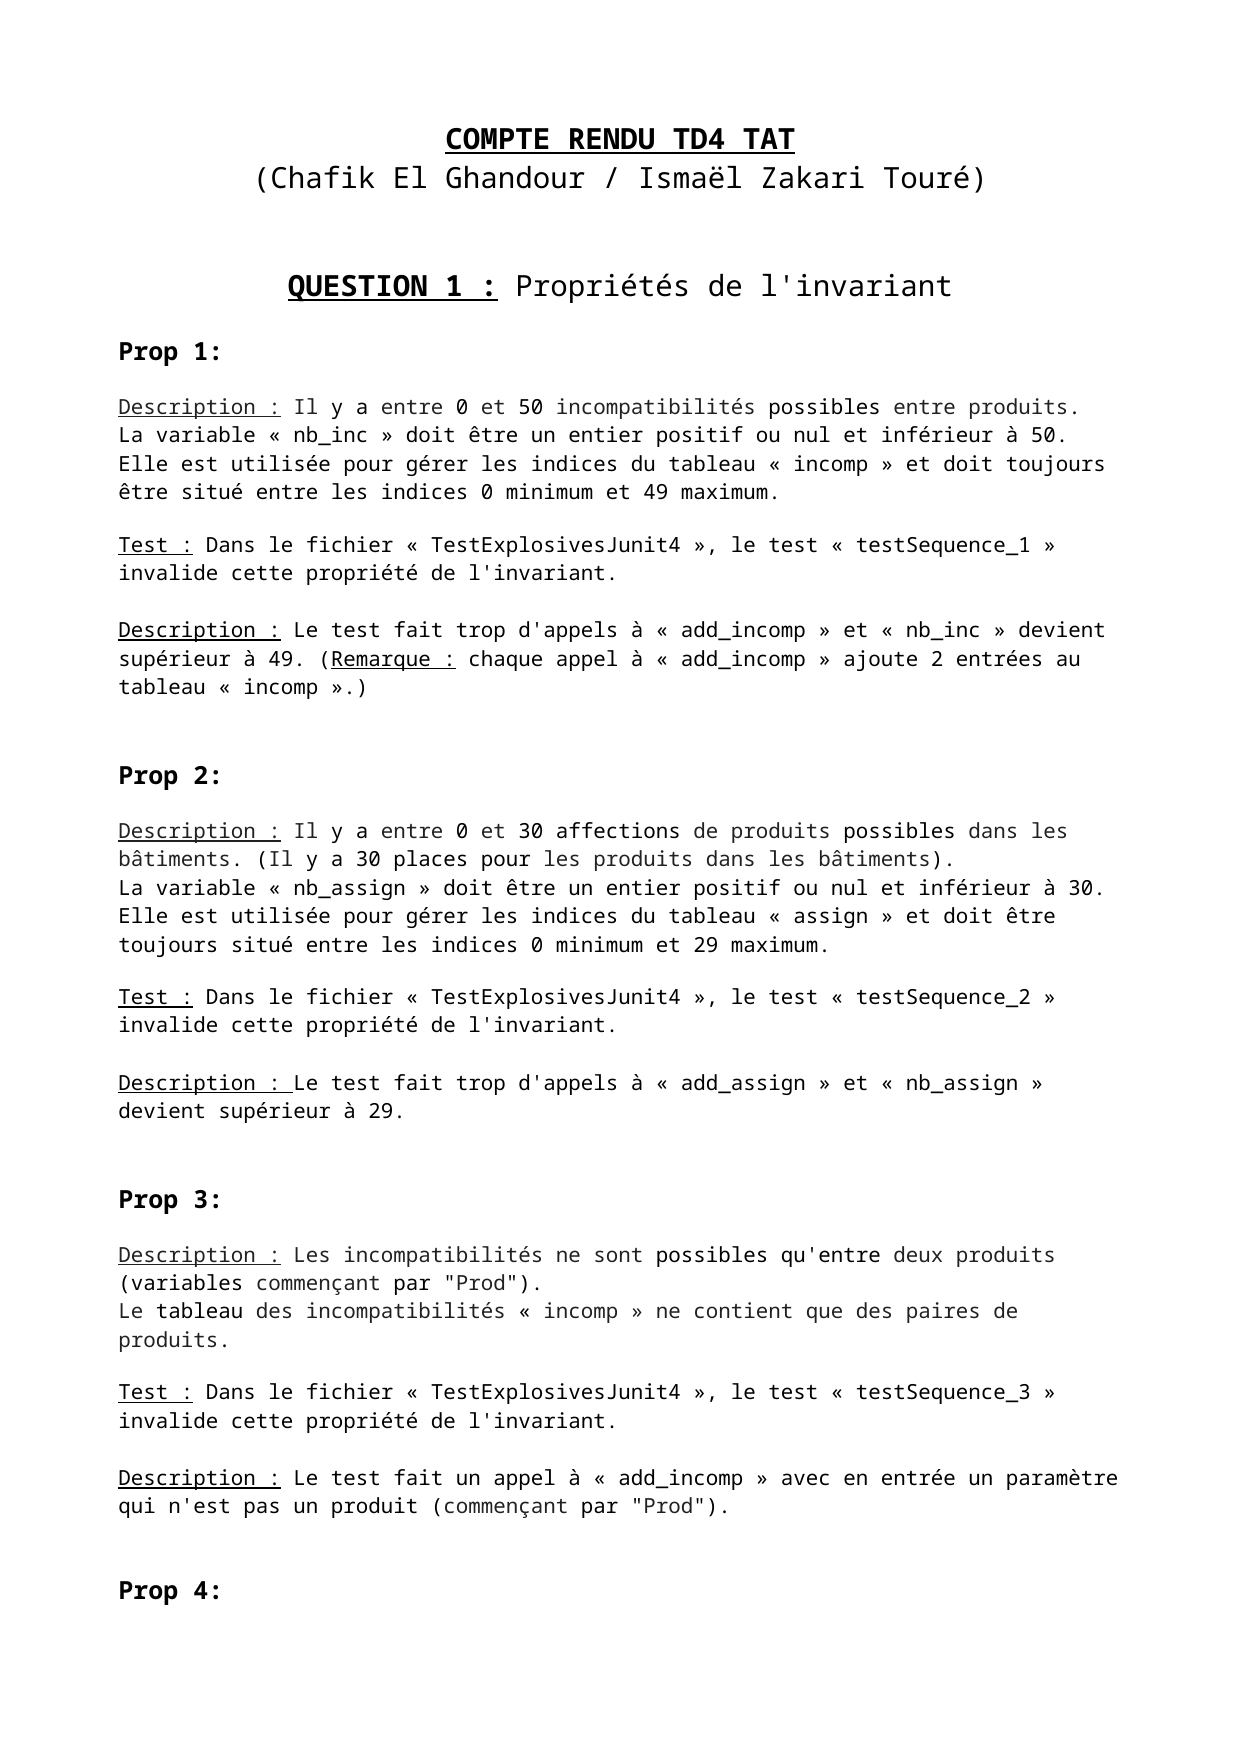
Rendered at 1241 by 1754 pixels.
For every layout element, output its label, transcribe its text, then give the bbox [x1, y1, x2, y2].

text Prop 1: [118, 334, 1122, 368]
text Description : Le test fait trop d'appels à « add_incomp » et « nb_inc » devient supérieur à 49. (Remarque : chaque appel à « add_incomp » ajoute 2 entrées au tableau « incomp ».) [118, 615, 1122, 701]
text (Chafik El Ghandour / Ismaël Zakari Touré) [118, 158, 1122, 197]
text Prop 2: [118, 758, 1122, 792]
text Prop 4: [118, 1572, 1122, 1607]
text Test : Dans le fichier « TestExplosivesJunit4 », le test « testSequence_1 » invalide cette propriété de l'invariant. [118, 530, 1122, 587]
text Test : Dans le fichier « TestExplosivesJunit4 », le test « testSequence_2 » invalide cette propriété de l'invariant. [118, 982, 1122, 1039]
text Prop 3: [118, 1182, 1122, 1216]
text Description : Les incompatibilités ne sont possibles qu'entre deux produits (variables commençant par "Prod"). [118, 1240, 1122, 1297]
text QUESTION 1 : Propriétés de l'invariant [118, 266, 1122, 305]
text COMPTE RENDU TD4 TAT [118, 118, 1122, 158]
text La variable « nb_inc » doit être un entier positif ou nul et inférieur à 50. Elle est utilisée pour gérer les indices du tableau « incomp » et doit toujours être situé entre les indices 0 minimum et 49 maximum. [118, 420, 1122, 506]
text Test : Dans le fichier « TestExplosivesJunit4 », le test « testSequence_3 » invalide cette propriété de l'invariant. [118, 1377, 1122, 1434]
text La variable « nb_assign » doit être un entier positif ou nul et inférieur à 30. Elle est utilisée pour gérer les indices du tableau « assign » et doit être toujours situé entre les indices 0 minimum et 29 maximum. [118, 873, 1122, 958]
text Description : Il y a entre 0 et 50 incompatibilités possibles entre produits. [118, 392, 1122, 420]
text Description : Le test fait un appel à « add_incomp » avec en entrée un paramètre qui n'est pas un produit (commençant par "Prod"). [118, 1463, 1122, 1520]
text Description : Le test fait trop d'appels à « add_assign » et « nb_assign » devient supérieur à 29. [118, 1068, 1122, 1125]
text Description : Il y a entre 0 et 30 affections de produits possibles dans les bâtiments. (Il y a 30 places pour les produits dans les bâtiments). [118, 816, 1122, 873]
text Le tableau des incompatibilités « incomp » ne contient que des paires de produits. [118, 1297, 1122, 1353]
